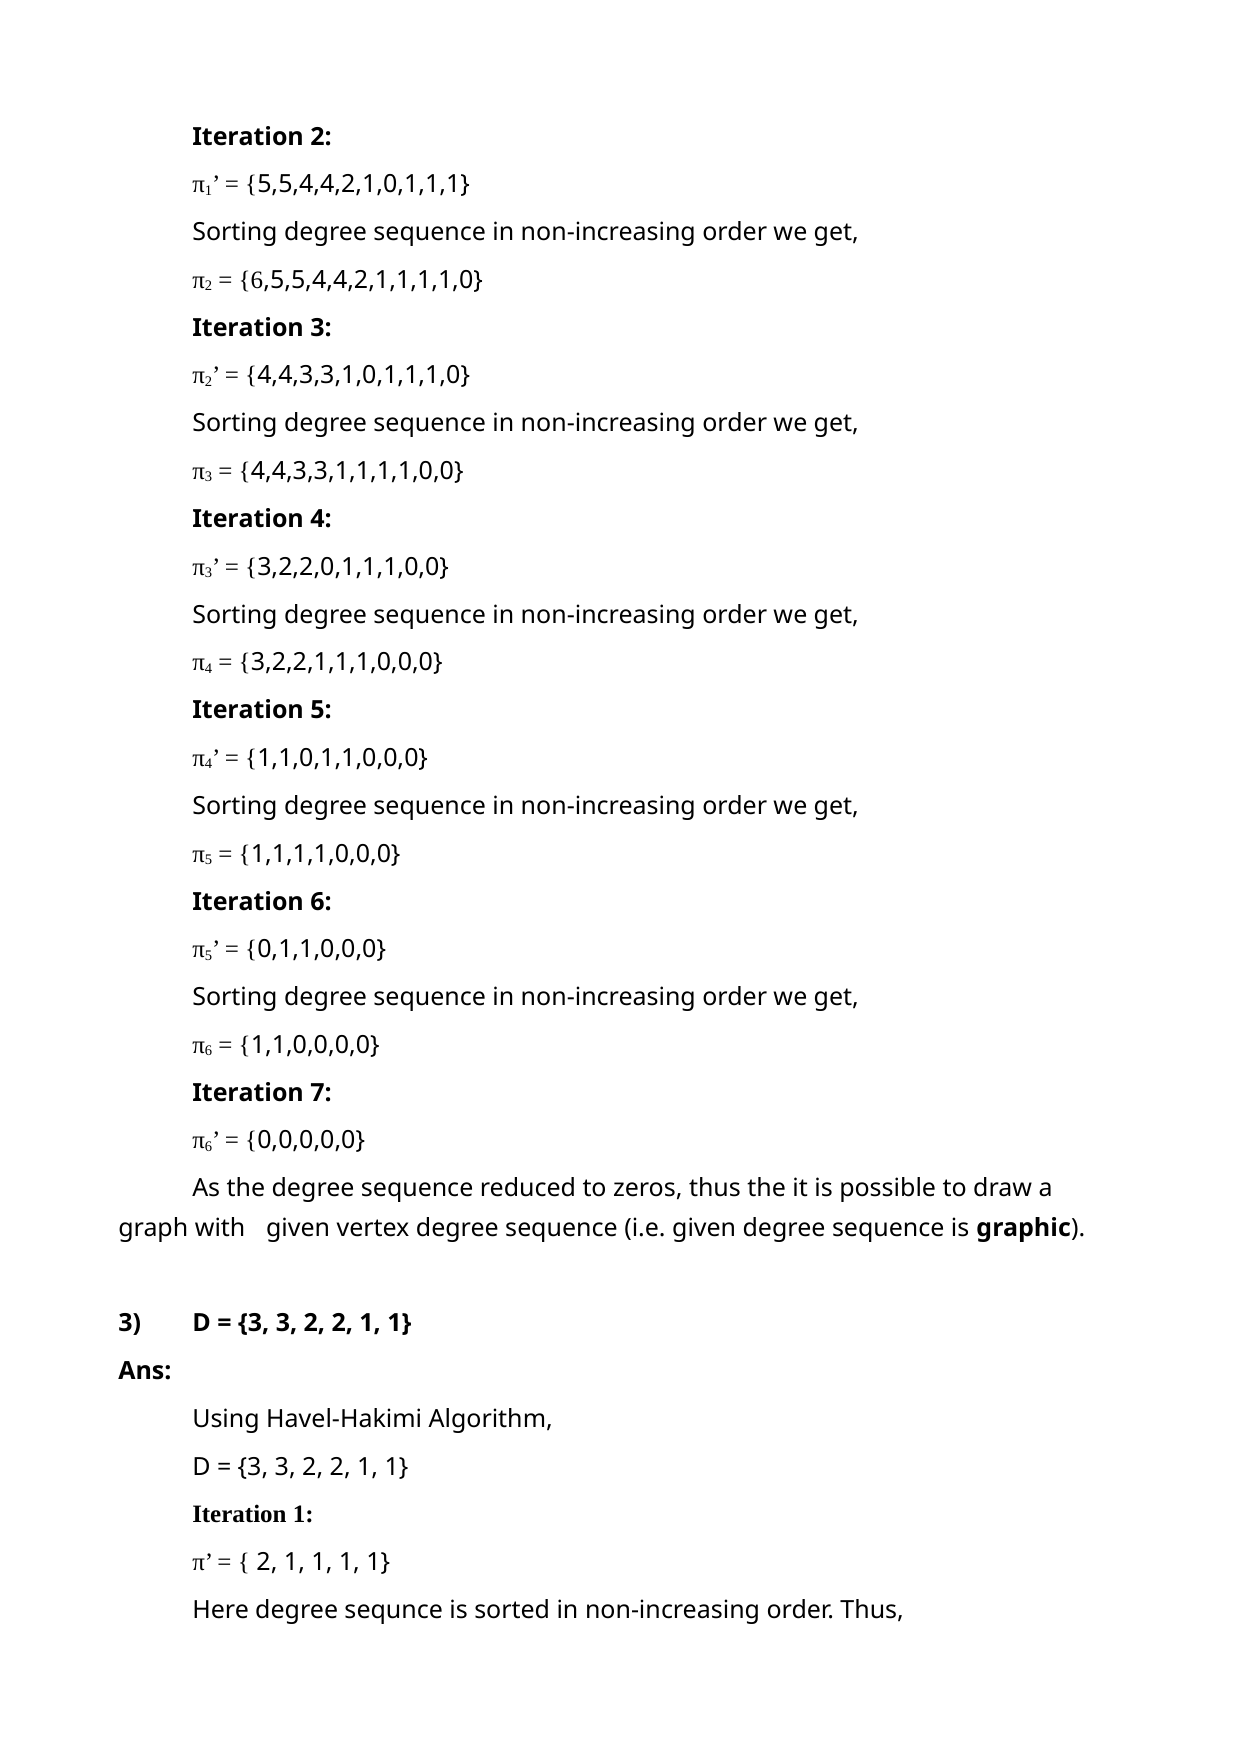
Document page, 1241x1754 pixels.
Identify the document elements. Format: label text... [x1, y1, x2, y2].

text Iteration 2: [118, 118, 1122, 152]
text Sorting degree sequence in non-increasing order we get, [118, 979, 1122, 1013]
text Sorting degree sequence in non-increasing order we get, [118, 405, 1122, 439]
text Here degree sequnce is sorted in non-increasing order. Thus, [118, 1592, 1122, 1626]
text π2 = {6,5,5,4,4,2,1,1,1,1,0} [118, 262, 1122, 296]
text π4’ = {1,1,0,1,1,0,0,0} [118, 740, 1122, 774]
text Sorting degree sequence in non-increasing order we get, [118, 787, 1122, 822]
text Iteration 3: [118, 309, 1122, 343]
text D = {3, 3, 2, 2, 1, 1} [118, 1448, 1122, 1482]
text Iteration 1: [118, 1496, 1122, 1530]
text Sorting degree sequence in non-increasing order we get, [118, 596, 1122, 630]
text Ans: [118, 1353, 1122, 1387]
text π6’ = {0,0,0,0,0} [118, 1122, 1122, 1156]
text Iteration 5: [118, 692, 1122, 726]
text Iteration 6: [118, 883, 1122, 917]
text 3) D = {3, 3, 2, 2, 1, 1} [118, 1305, 1122, 1339]
text π3 = {4,4,3,3,1,1,1,1,0,0} [118, 453, 1122, 487]
text Using Havel-Hakimi Algorithm, [118, 1400, 1122, 1434]
text π3’ = {3,2,2,0,1,1,1,0,0} [118, 548, 1122, 582]
text π5 = {1,1,1,1,0,0,0} [118, 835, 1122, 869]
text π1’ = {5,5,4,4,2,1,0,1,1,1} [118, 166, 1122, 200]
text Iteration 4: [118, 501, 1122, 535]
text π2’ = {4,4,3,3,1,0,1,1,1,0} [118, 357, 1122, 391]
text π4 = {3,2,2,1,1,1,0,0,0} [118, 644, 1122, 678]
text Sorting degree sequence in non-increasing order we get, [118, 214, 1122, 248]
text π’ = { 2, 1, 1, 1, 1} [118, 1544, 1122, 1578]
text π5’ = {0,1,1,0,0,0} [118, 931, 1122, 965]
text Iteration 7: [118, 1074, 1122, 1108]
text π6 = {1,1,0,0,0,0} [118, 1027, 1122, 1061]
text As the degree sequence reduced to zeros, thus the it is possible to draw a graph with given vertex degree sequence (i.e. given degree sequence is graphic). [118, 1170, 1122, 1243]
